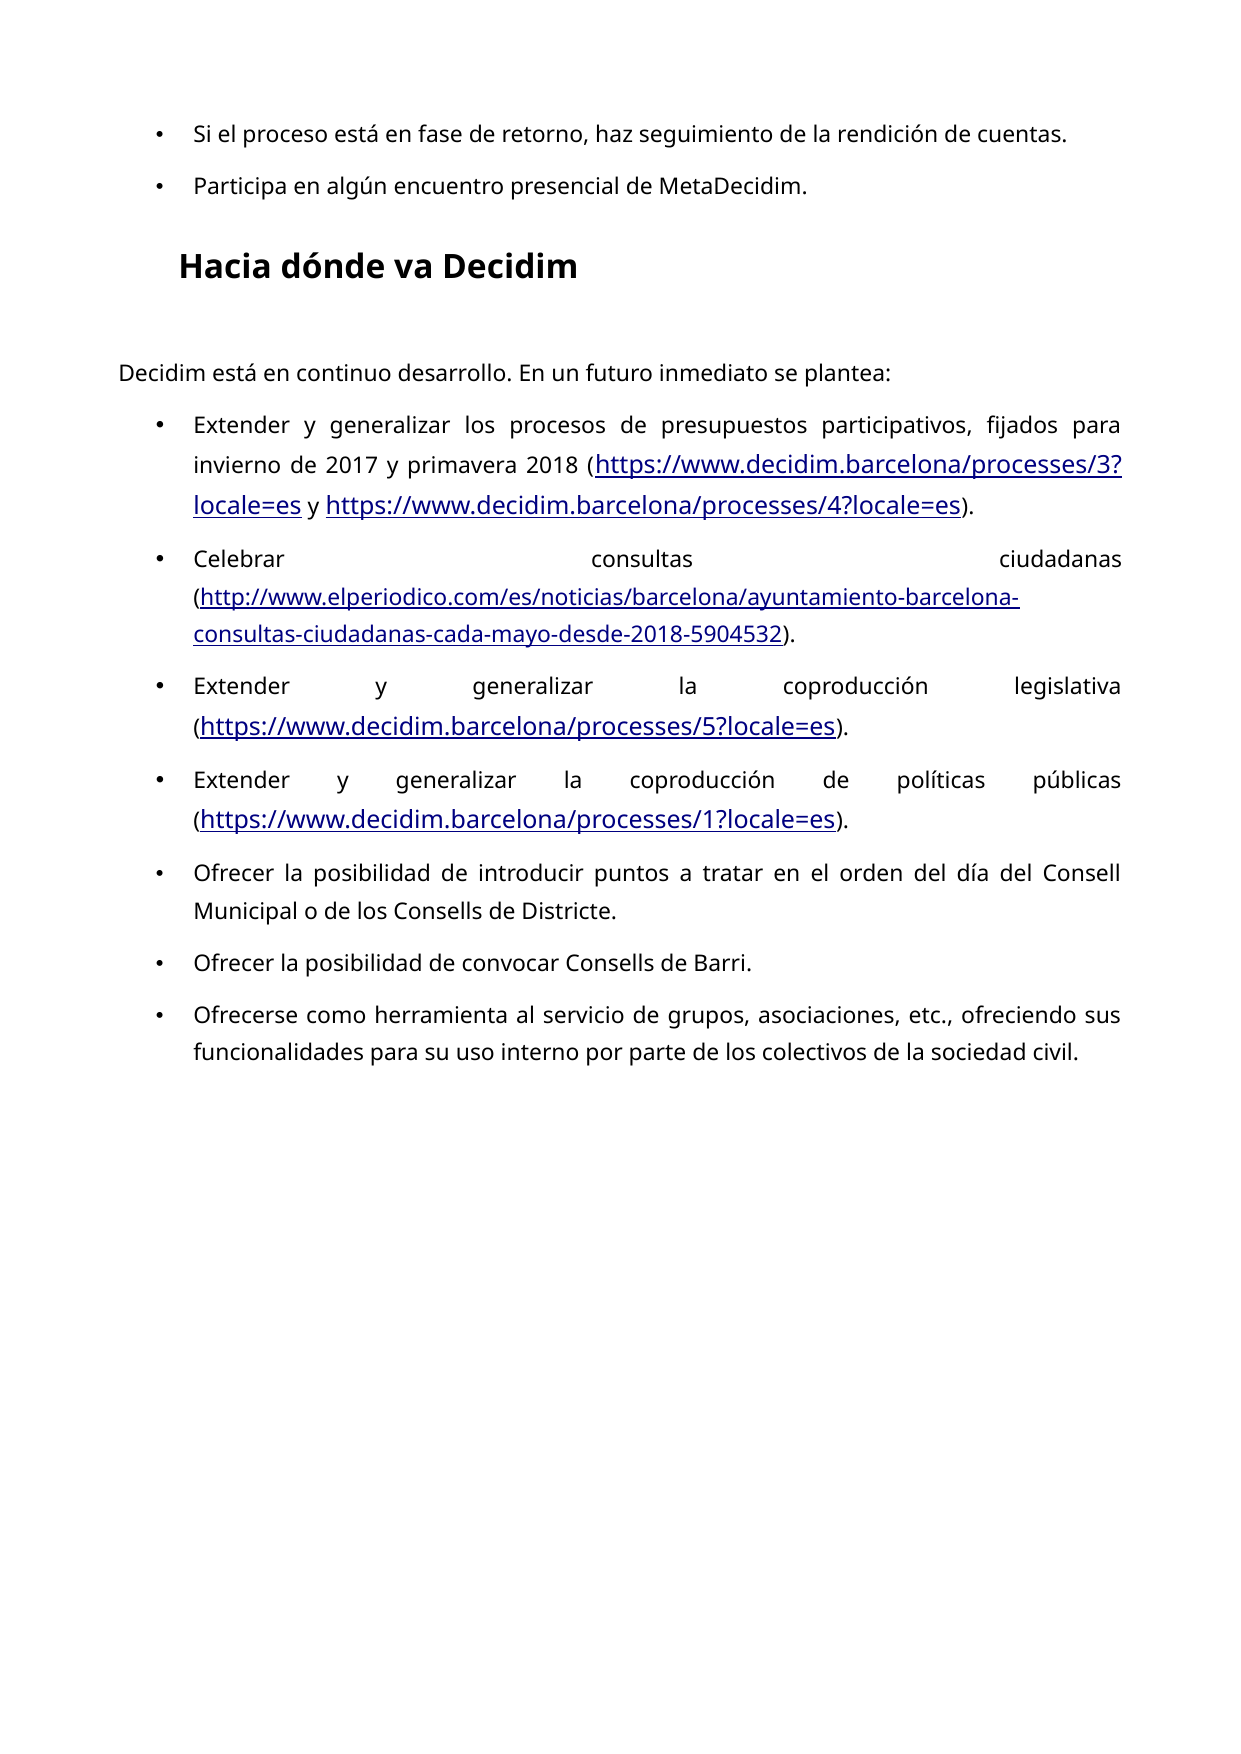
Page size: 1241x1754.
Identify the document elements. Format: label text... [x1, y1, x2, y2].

list Extender y generalizar los procesos de presupuestos participativos, fijados para invierno de 2017 y primavera 2018 (https://www.decidim.barcelona/processes/3?locale=es y https://www.decidim.barcelona/processes/4?locale=es). [156, 409, 1122, 522]
text Decidim está en continuo desarrollo. En un futuro inmediato se plantea: [118, 357, 1122, 388]
list Ofrecer la posibilidad de introducir puntos a tratar en el orden del día del Consell Municipal o de los Consells de Districte. [156, 857, 1122, 926]
list Participa en algún encuentro presencial de MetaDecidim. [156, 170, 1122, 201]
list Ofrecer la posibilidad de convocar Consells de Barri. [156, 947, 1122, 978]
list Extender y generalizar la coproducción legislativa (https://www.decidim.barcelona/processes/5?locale=es). [156, 670, 1122, 742]
list Extender y generalizar la coproducción de políticas públicas (https://www.decidim.barcelona/processes/1?locale=es). [156, 764, 1122, 836]
list Si el proceso está en fase de retorno, haz seguimiento de la rendición de cuentas. [156, 118, 1122, 149]
subtitle Hacia dónde va Decidim [118, 243, 1122, 289]
list Celebrar consultas ciudadanas (http://www.elperiodico.com/es/noticias/barcelona/ayuntamiento-barcelona-consultas-ciudadanas-cada-mayo-desde-2018-5904532). [156, 543, 1122, 649]
list Ofrecerse como herramienta al servicio de grupos, asociaciones, etc., ofreciendo sus funcionalidades para su uso interno por parte de los colectivos de la sociedad civil. [156, 999, 1122, 1067]
